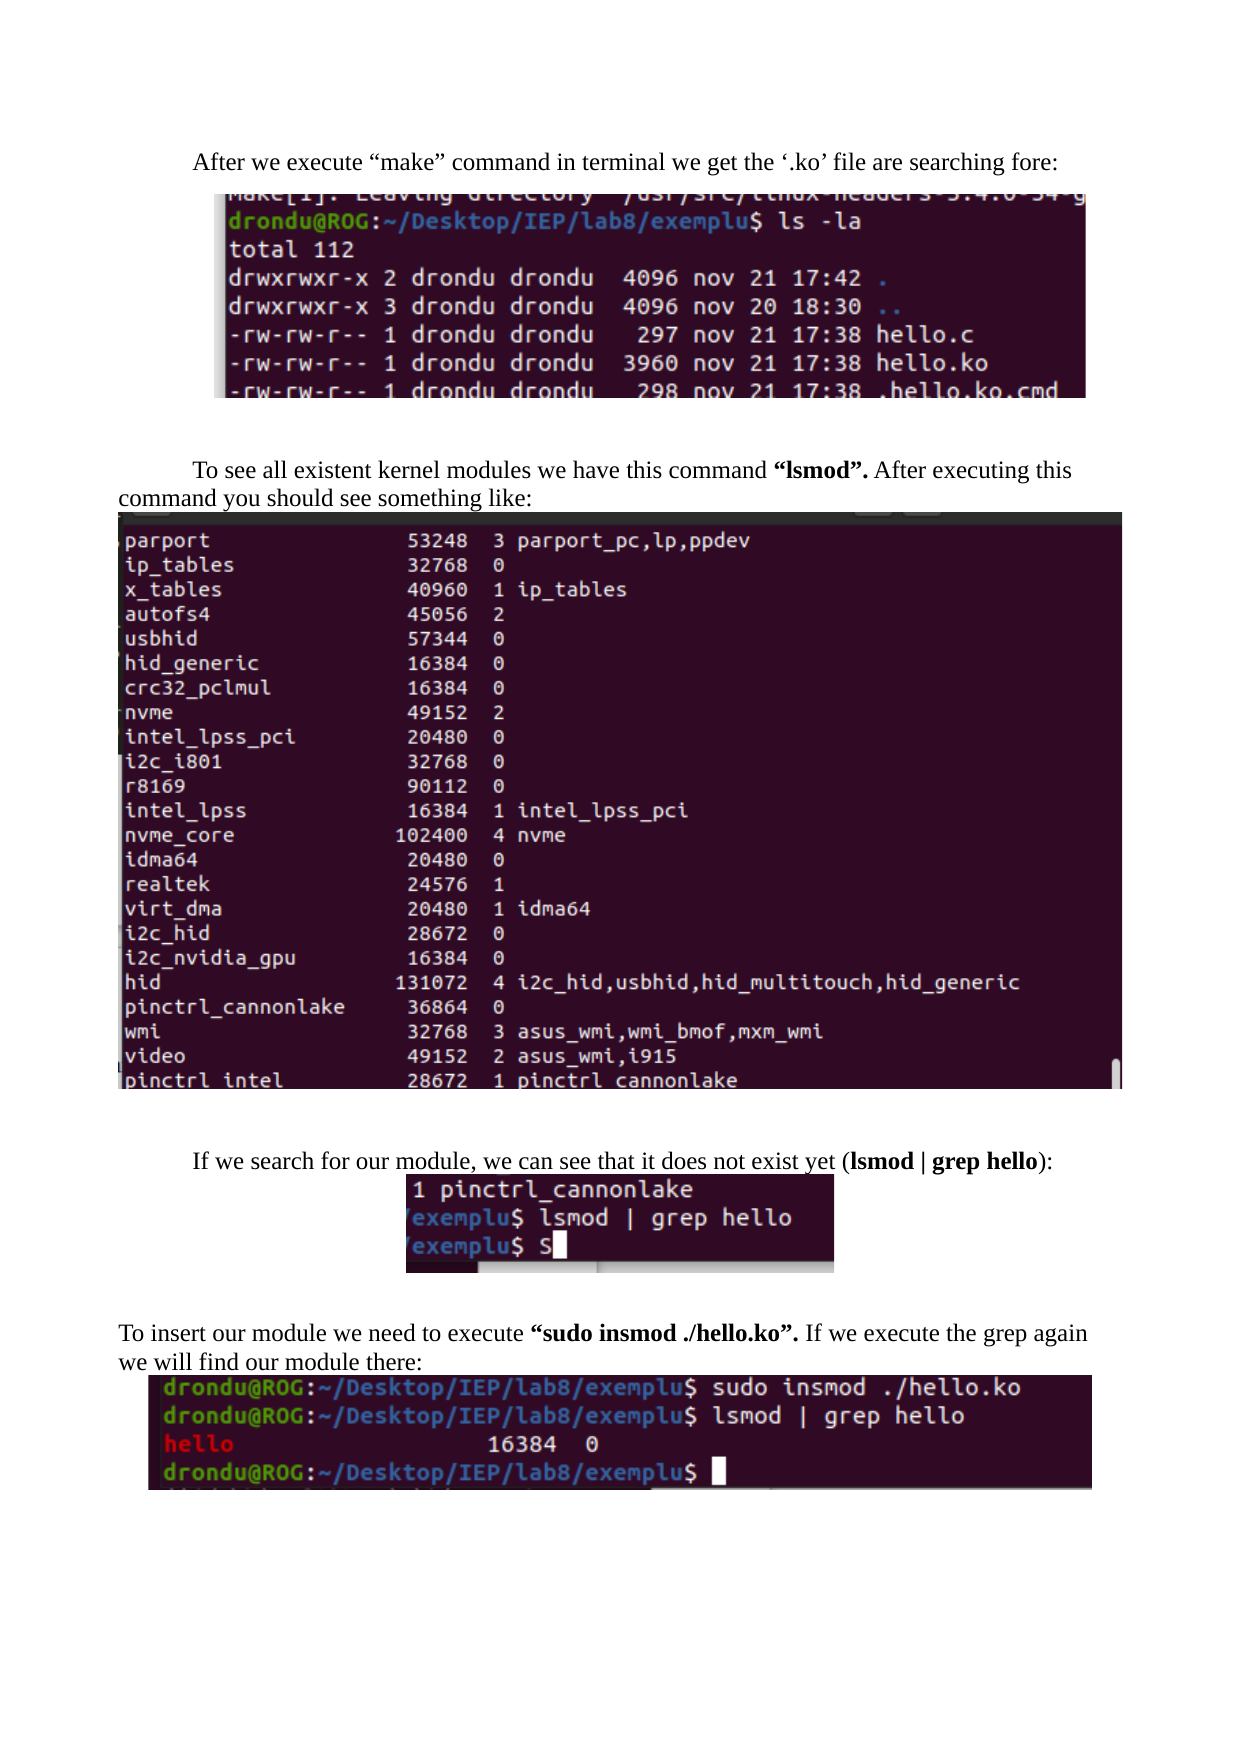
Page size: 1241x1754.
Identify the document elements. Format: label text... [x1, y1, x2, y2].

picture [406, 1174, 835, 1273]
picture [118, 512, 1123, 1089]
picture [148, 1375, 1092, 1490]
text To insert our module we need to execute “sudo insmod ./hello.ko”. If we execute the grep again we will find our module there: [118, 1318, 1122, 1376]
text If we search for our module, we can see that it does not exist yet (lsmod | grep hello): [118, 1146, 1122, 1174]
text To see all existent kernel modules we have this command “lsmod”. After executing this command you should see something like: [118, 455, 1122, 512]
picture [213, 194, 1086, 398]
text After we execute “make” command in terminal we get the ‘.ko’ file are searching fore: [118, 147, 1122, 176]
